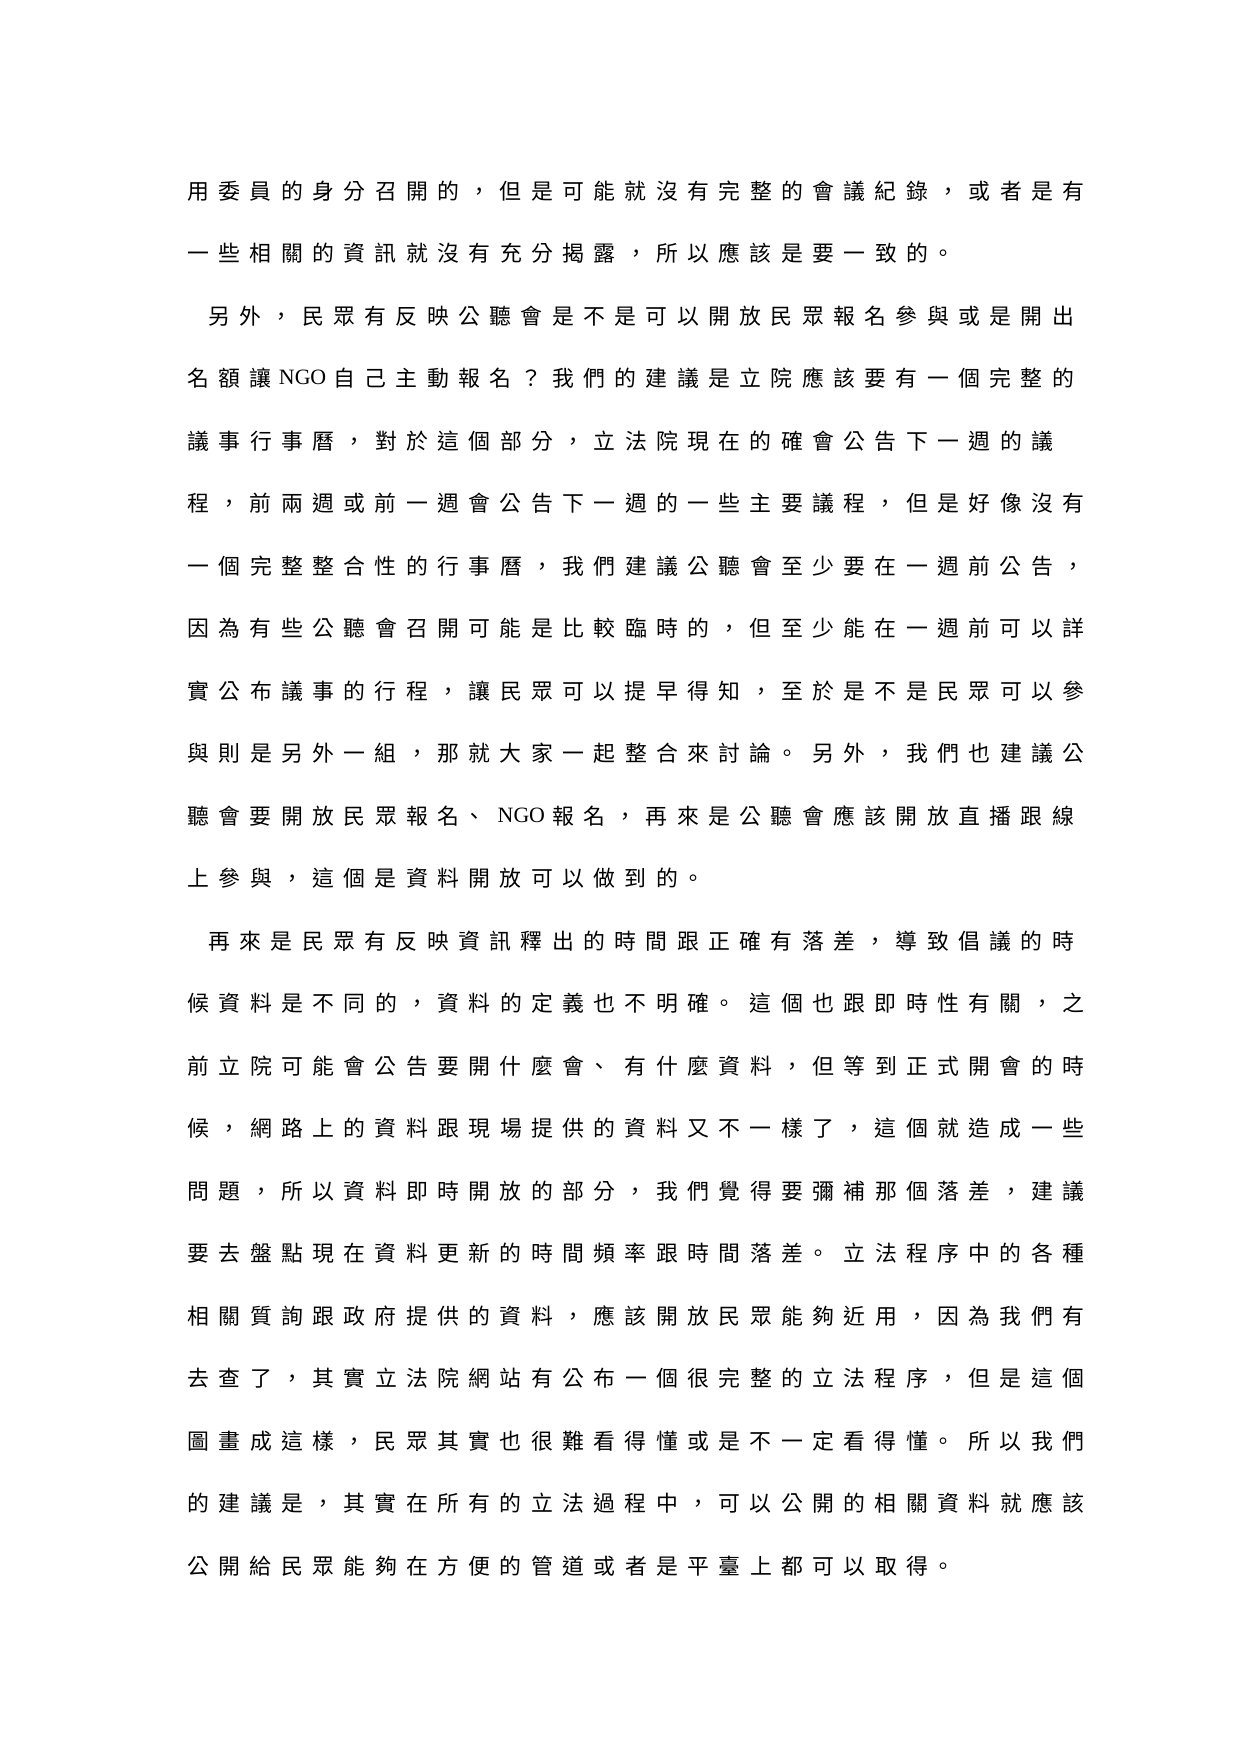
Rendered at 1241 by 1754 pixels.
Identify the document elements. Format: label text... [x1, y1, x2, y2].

text 另外，民眾有反映公聽會是不是可以開放民眾報名參與或是開出名額讓NGO自己主動報名？我們的建議是立院應該要有一個完整的議事行事曆，對於這個部分，立法院現在的確會公告下一週的議程，前兩週或前一週會公告下一週的一些主要議程，但是好像沒有一個完整整合性的行事曆，我們建議公聽會至少要在一週前公告，因為有些公聽會召開可能是比較臨時的，但至少能在一週前可以詳實公布議事的行程，讓民眾可以提早得知，至於是不是民眾可以參與則是另外一組，那就大家一起整合來討論。另外，我們也建議公聽會要開放民眾報名、NGO報名，再來是公聽會應該開放直播跟線上參與，這個是資料開放可以做到的。 [173, 283, 1089, 908]
text 再來是民眾有反映資訊釋出的時間跟正確有落差，導致倡議的時候資料是不同的，資料的定義也不明確。這個也跟即時性有關，之前立院可能會公告要開什麼會、有什麼資料，但等到正式開會的時候，網路上的資料跟現場提供的資料又不一樣了，這個就造成一些問題，所以資料即時開放的部分，我們覺得要彌補那個落差，建議要去盤點現在資料更新的時間頻率跟時間落差。立法程序中的各種相關質詢跟政府提供的資料，應該開放民眾能夠近用，因為我們有去查了，其實立法院網站有公布一個很完整的立法程序，但是這個圖畫成這樣，民眾其實也很難看得懂或是不一定看得懂。所以我們的建議是，其實在所有的立法過程中，可以公開的相關資料就應該公開給民眾能夠在方便的管道或者是平臺上都可以取得。 [173, 908, 1089, 1596]
text 用委員的身分召開的，但是可能就沒有完整的會議紀錄，或者是有一些相關的資訊就沒有充分揭露，所以應該是要一致的。 [173, 158, 1089, 283]
